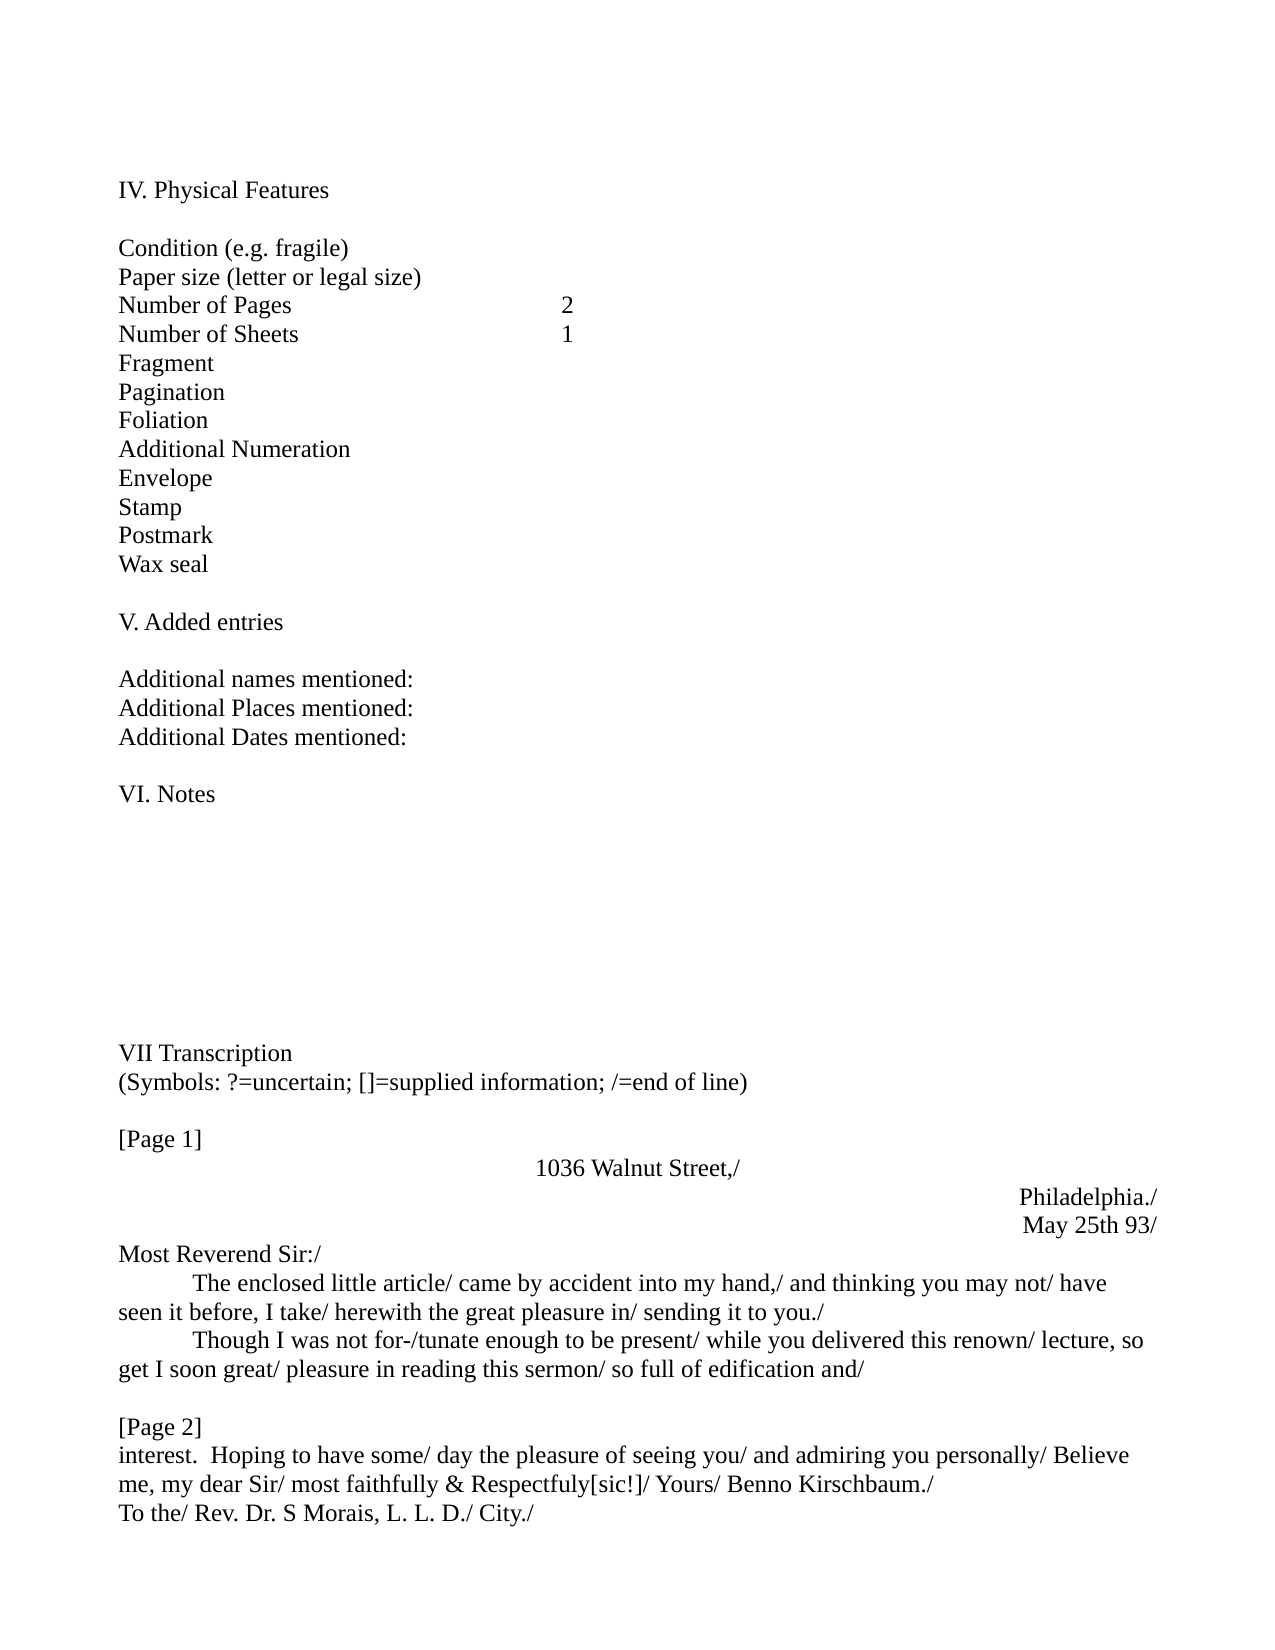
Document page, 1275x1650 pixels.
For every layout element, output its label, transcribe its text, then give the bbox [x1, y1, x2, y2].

text VII Transcription [118, 1038, 1157, 1067]
text interest. Hoping to have some/ day the pleasure of seeing you/ and admiring you personally/ Believe me, my dear Sir/ most faithfully & Respectfuly[sic!]/ Yours/ Benno Kirschbaum./ [118, 1441, 1157, 1498]
text Though I was not for-/tunate enough to be present/ while you delivered this renown/ lecture, so get I soon great/ pleasure in reading this sermon/ so full of edification and/ [118, 1326, 1157, 1383]
text Philadelphia./ [118, 1182, 1157, 1211]
text The enclosed little article/ came by accident into my hand,/ and thinking you may not/ have seen it before, I take/ herewith the great pleasure in/ sending it to you./ [118, 1268, 1157, 1326]
text Fragment [118, 348, 1157, 377]
text Paper size (letter or legal size) [118, 262, 1157, 291]
text May 25th 93/ [118, 1211, 1157, 1239]
text Envelope [118, 463, 1157, 492]
text [Page 1] [118, 1124, 1157, 1153]
text Additional Numeration [118, 434, 1157, 463]
text Additional Places mentioned: [118, 693, 1157, 722]
text Additional Dates mentioned: [118, 722, 1157, 751]
text VI. Notes [118, 779, 1157, 808]
text Condition (e.g. fragile) [118, 233, 1157, 262]
text (Symbols: ?=uncertain; []=supplied information; /=end of line) [118, 1067, 1157, 1096]
text Additional names mentioned: [118, 664, 1157, 693]
text Most Reverend Sir:/ [118, 1239, 1157, 1268]
text Wax seal [118, 549, 1157, 578]
text V. Added entries [118, 607, 1157, 636]
text IV. Physical Features [118, 176, 1157, 204]
text To the/ Rev. Dr. S Morais, L. L. D./ City./ [118, 1498, 1157, 1527]
text Pagination [118, 377, 1157, 406]
text Number of Sheets 1 [118, 319, 1157, 348]
text Number of Pages 2 [118, 291, 1157, 319]
text Postma rk [118, 521, 1157, 549]
text [Page 2] [118, 1412, 1157, 1441]
text Foliation [118, 406, 1157, 434]
text Stamp [118, 492, 1157, 521]
text 1036 Walnut Street,/ [118, 1153, 1157, 1182]
